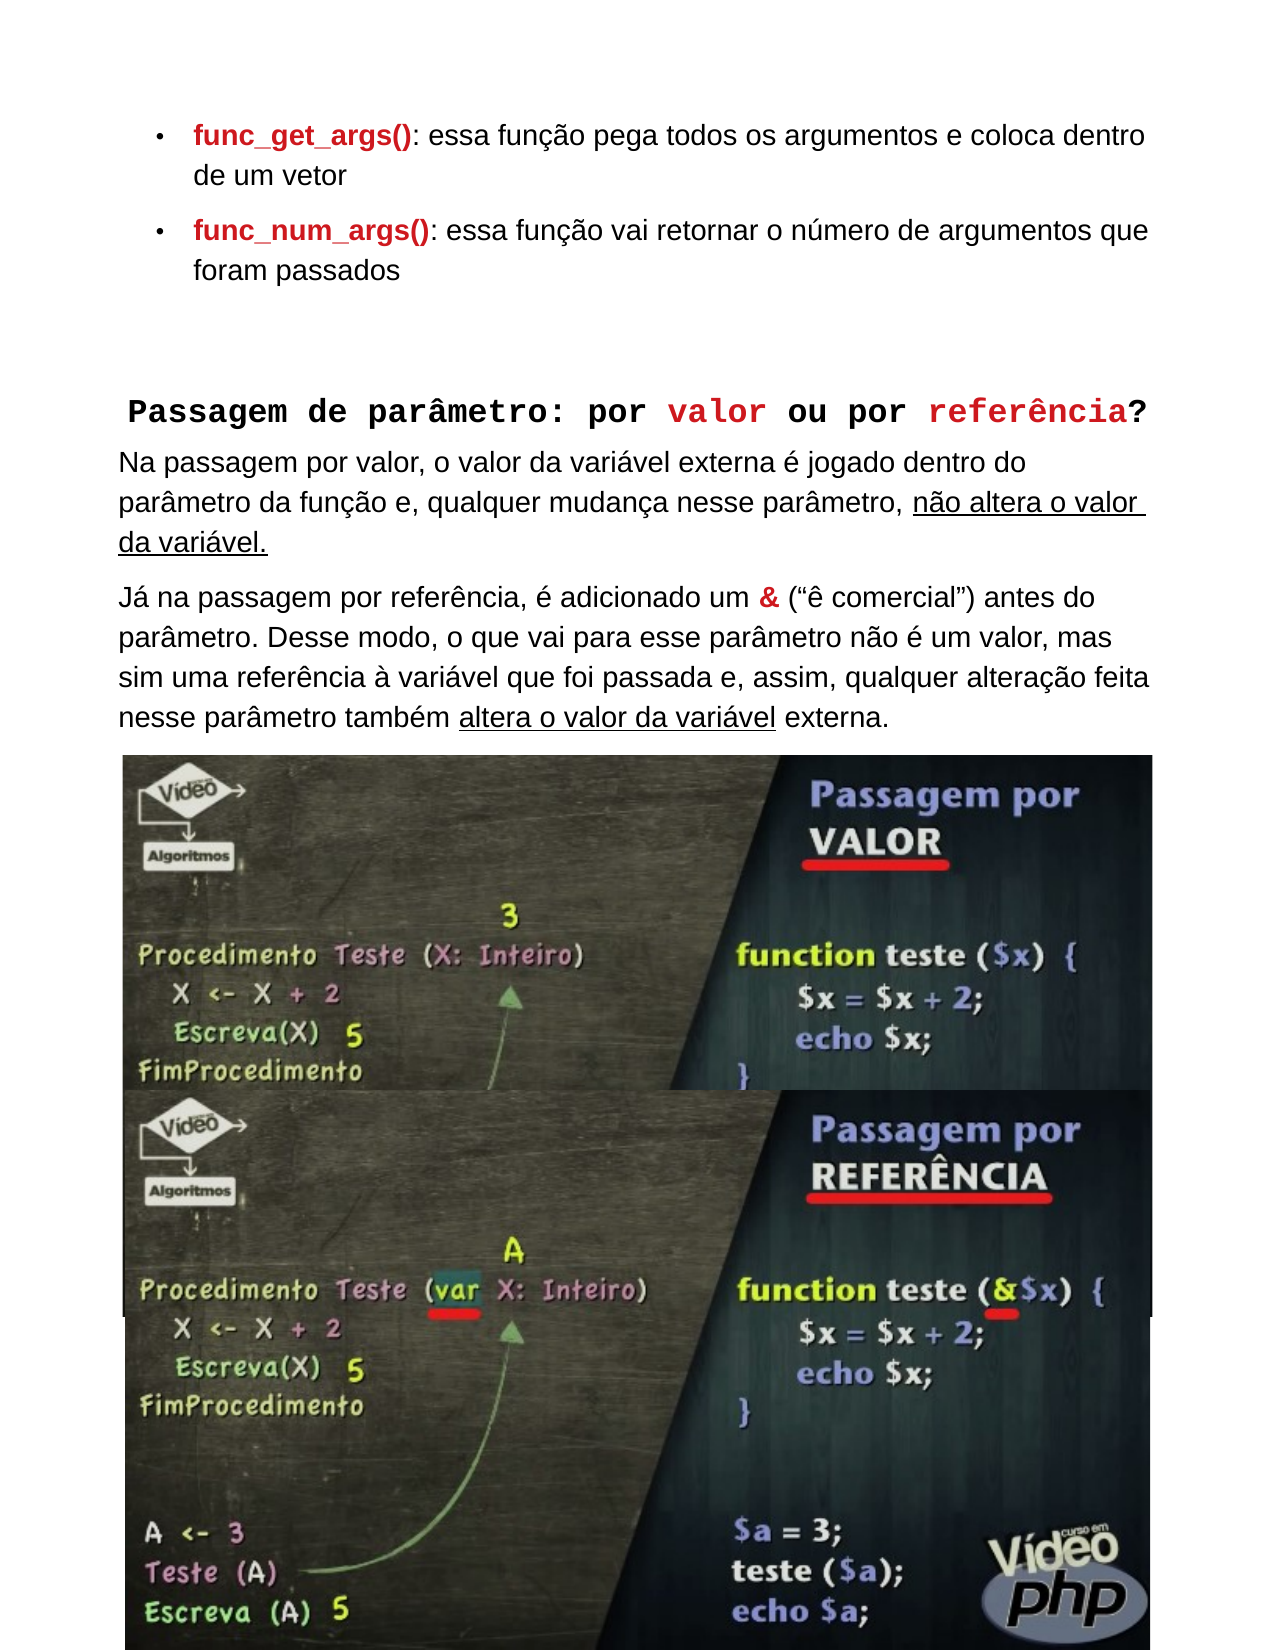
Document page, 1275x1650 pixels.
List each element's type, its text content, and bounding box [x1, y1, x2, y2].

text Na passagem por valor, o valor da variável externa é jogado dentro do parâmetro da função e, qualquer mudança nesse parâmetro, não altera o valor da variável. [118, 445, 1157, 559]
picture [122, 755, 1153, 1650]
text Já na passagem por referência, é adicionado um & (“ê comercial”) antes do parâmetro. Desse modo, o que vai para esse parâmetro não é um valor, mas sim uma referência à variável que foi passada e, assim, qualquer alteração feita nesse parâmetro também altera o valor da variável externa. [118, 580, 1157, 734]
list func_num_args(): essa função vai retornar o número de argumentos que foram passados [156, 213, 1157, 287]
subtitle Passagem de parâmetro: por valor ou por referência? [118, 394, 1157, 432]
list func_get_args(): essa função pega todos os argumentos e coloca dentro de um vetor [156, 118, 1157, 192]
